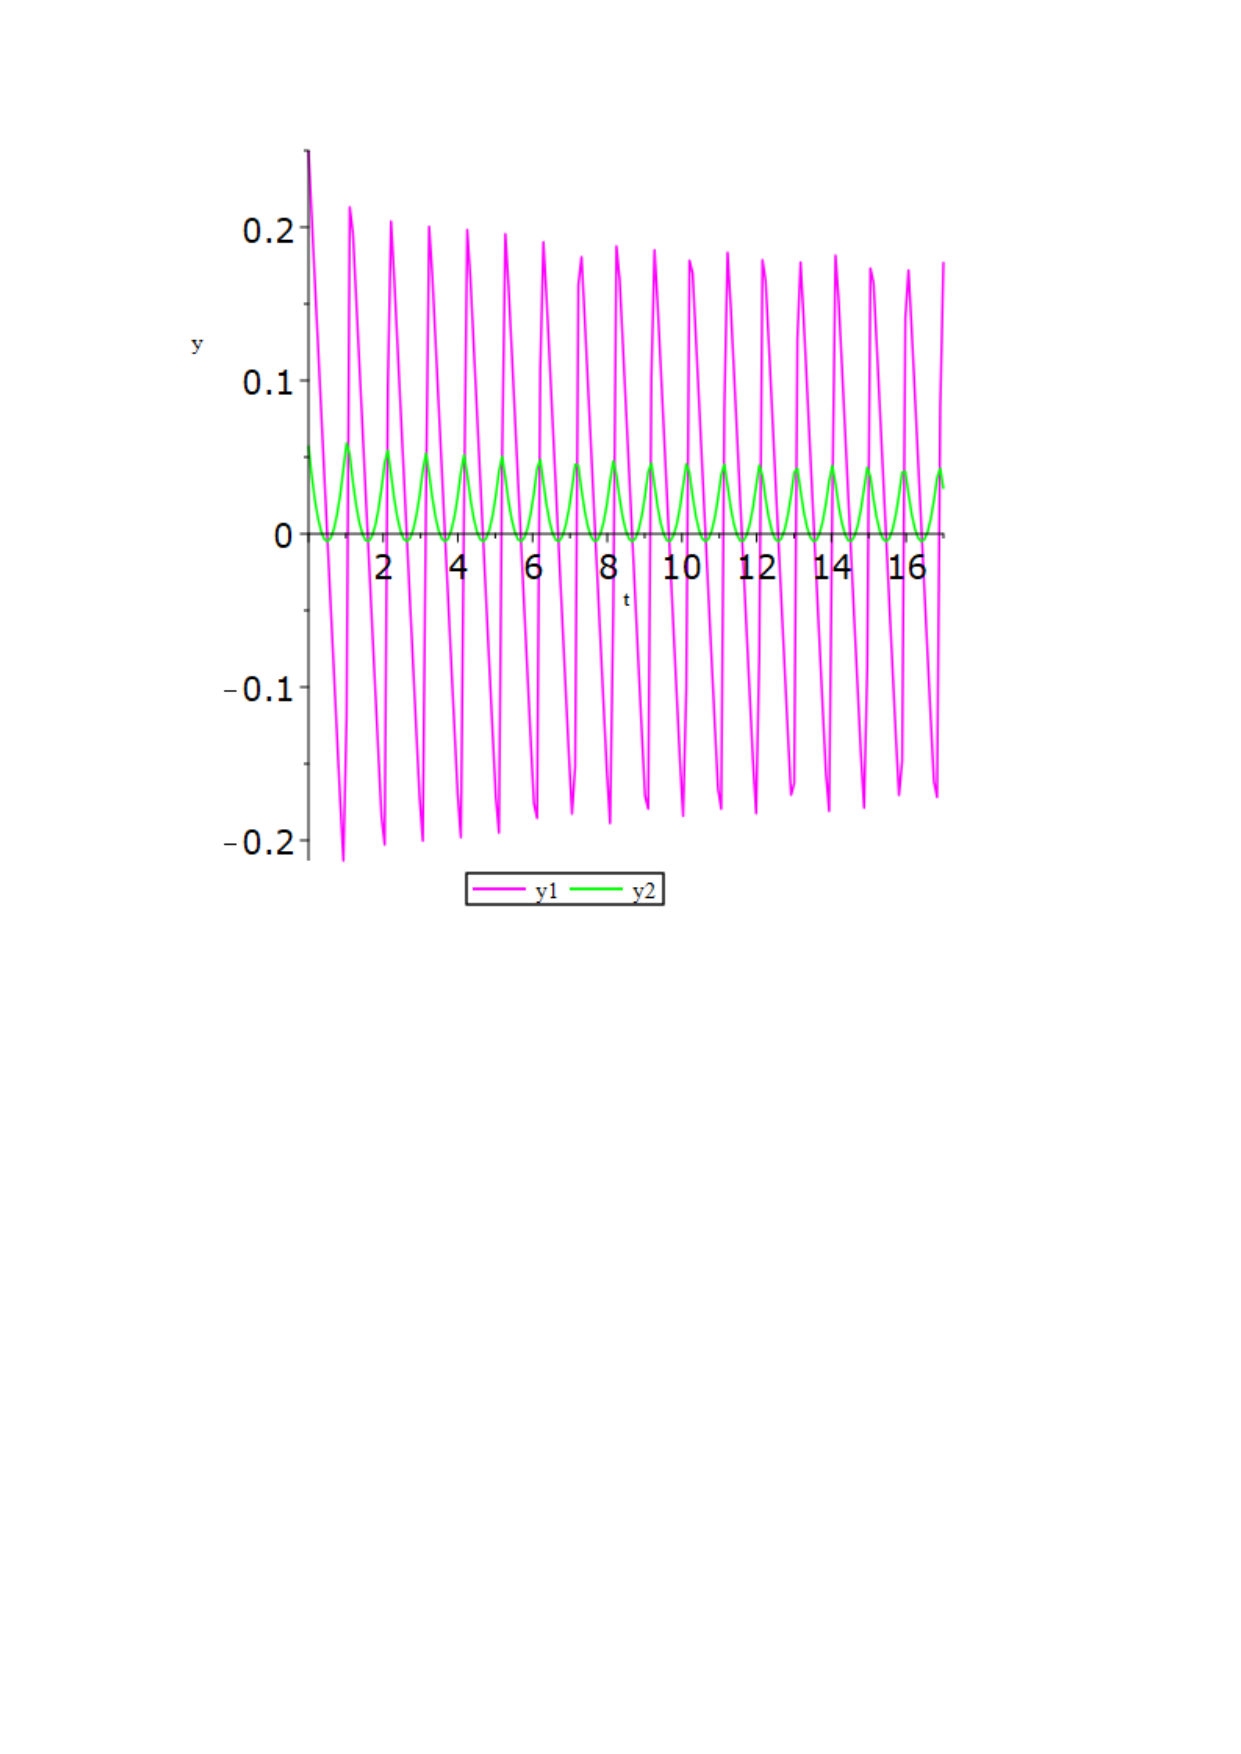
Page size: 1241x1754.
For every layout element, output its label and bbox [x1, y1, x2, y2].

picture [118, 118, 1097, 922]
